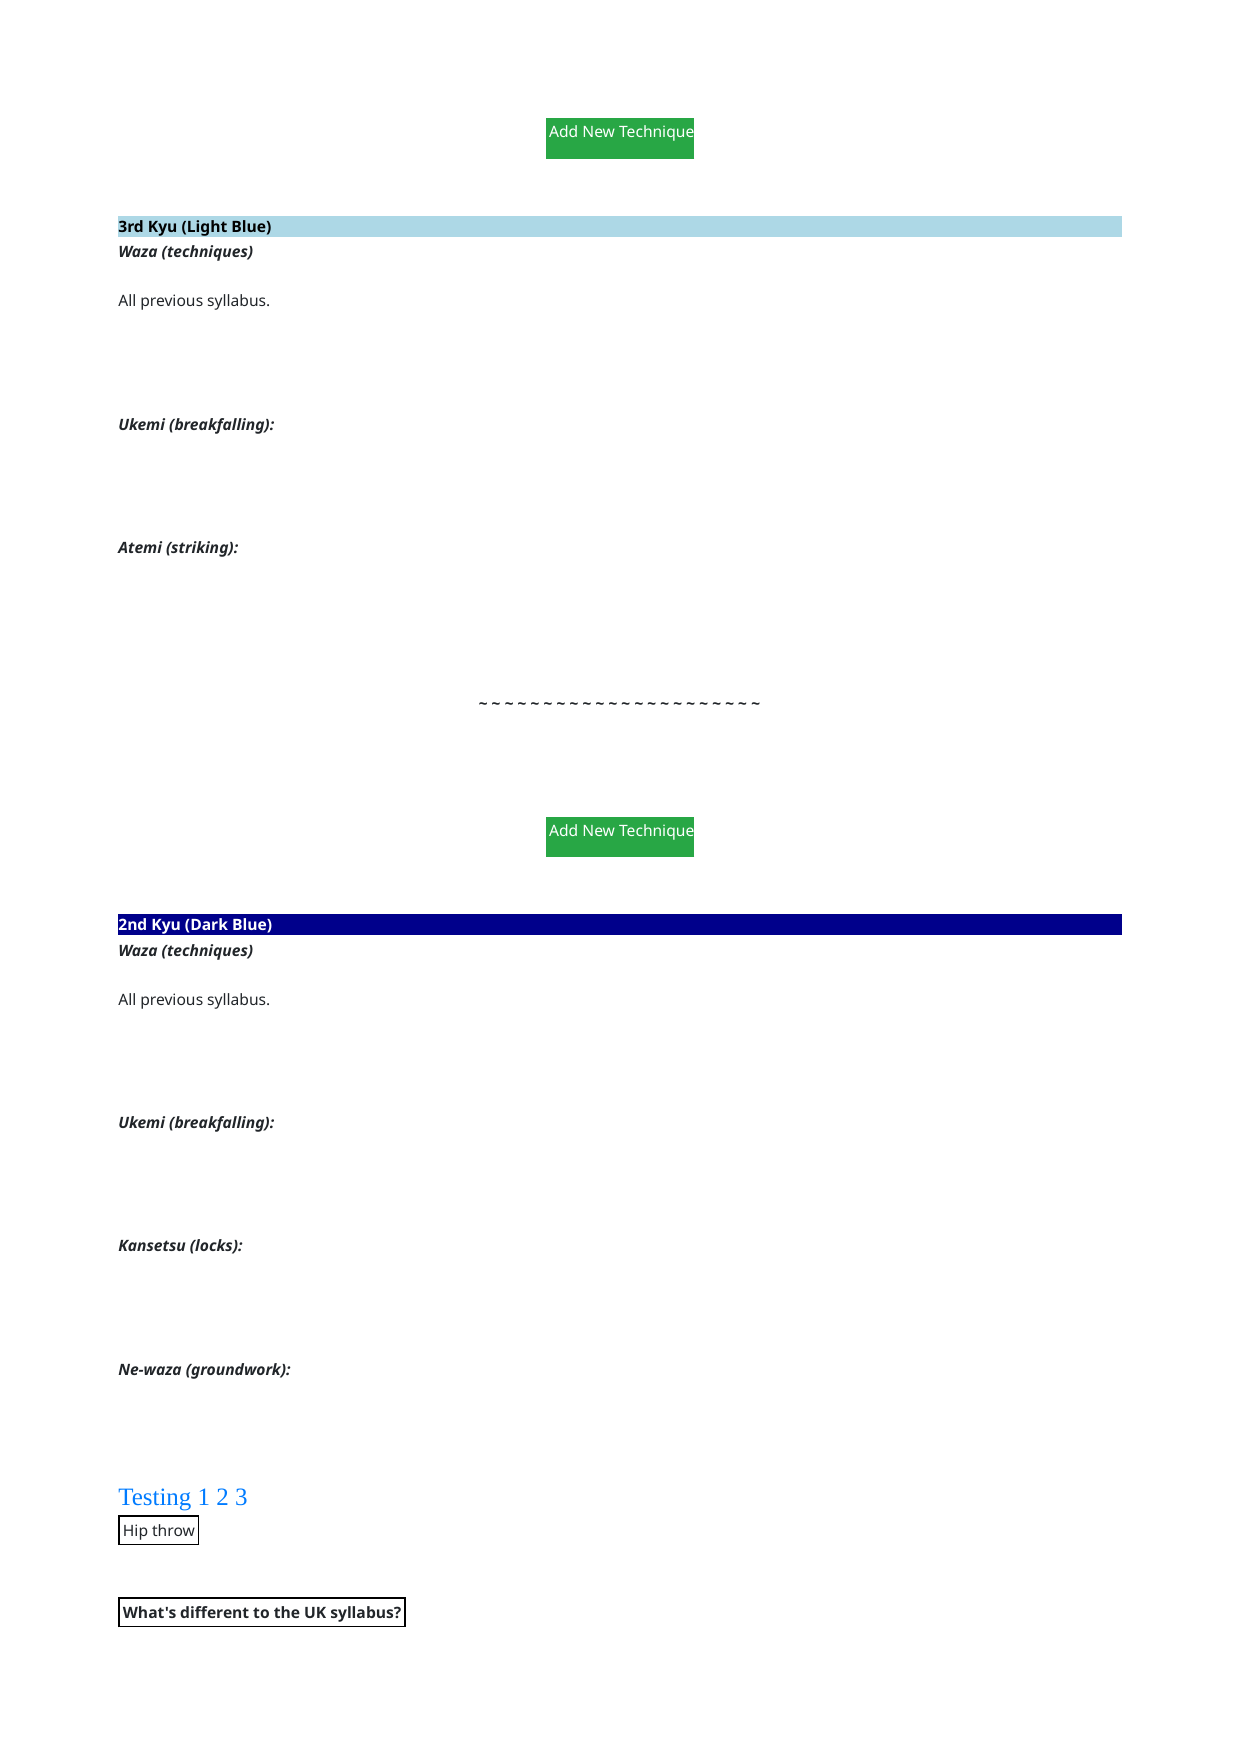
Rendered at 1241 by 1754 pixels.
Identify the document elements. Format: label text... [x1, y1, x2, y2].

text Ne-waza (groundwork): [118, 1358, 1122, 1380]
text Add New Technique [118, 817, 1122, 900]
text Ukemi (breakfalling): [118, 413, 1122, 434]
subtitle 2nd Kyu (Dark Blue) [118, 914, 1122, 935]
text Waza (techniques) [118, 241, 1122, 262]
text [406, 1597, 1122, 1627]
subtitle 3rd Kyu (Light Blue) [118, 216, 1122, 237]
text Waza (techniques) [118, 939, 1122, 961]
text Testing 1 2 3 [118, 1482, 1122, 1511]
text Atemi (striking): [118, 537, 1122, 558]
text All previous syllabus. [118, 964, 1122, 1009]
text Add New Technique [118, 118, 1122, 201]
text What's different to the UK syllabus? [120, 1599, 404, 1626]
text [199, 1515, 1122, 1545]
text ~ ~ ~ ~ ~ ~ ~ ~ ~ ~ ~ ~ ~ ~ ~ ~ ~ ~ ~ ~ ~ ~ [118, 693, 1122, 714]
text Ukemi (breakfalling): [118, 1112, 1122, 1133]
text Kansetsu (locks): [118, 1235, 1122, 1256]
text Hip throw [120, 1517, 198, 1544]
text All previous syllabus. [118, 265, 1122, 311]
